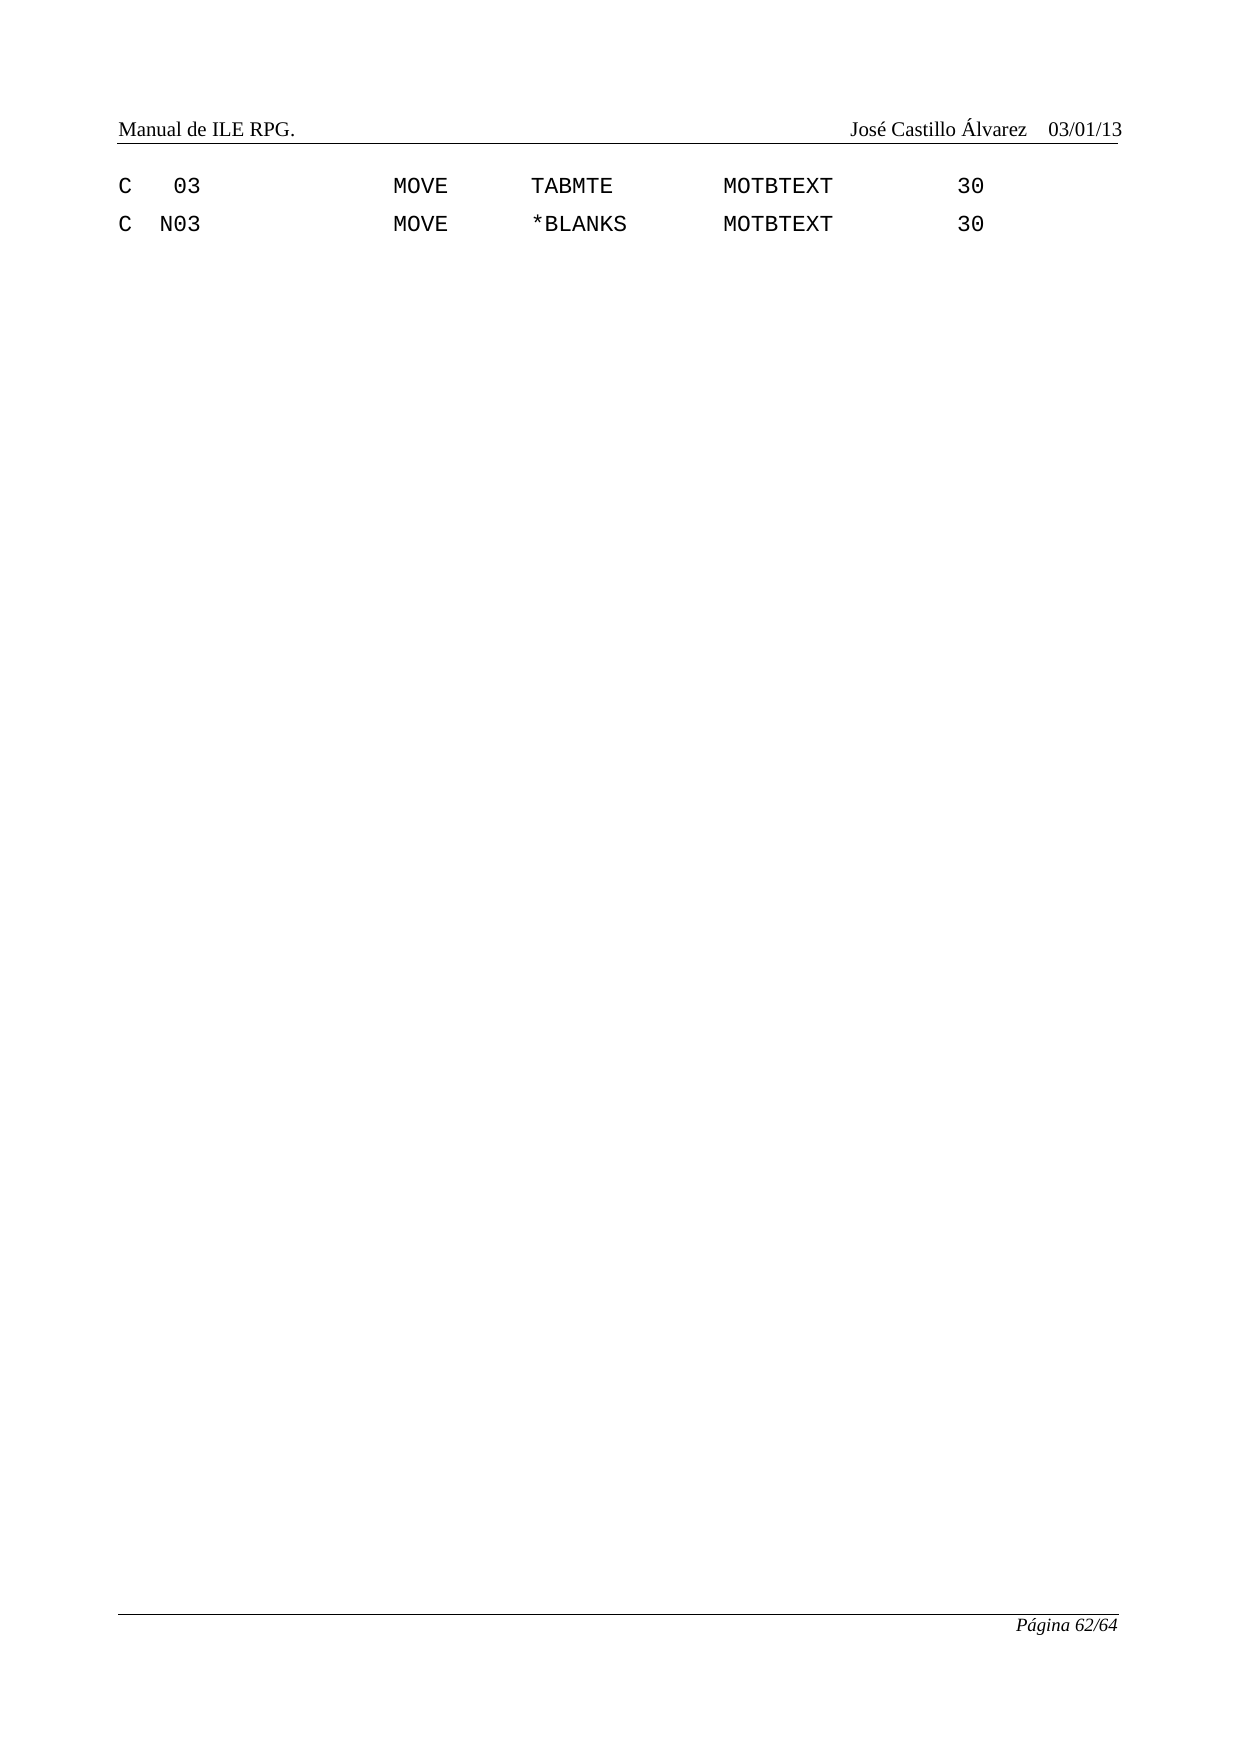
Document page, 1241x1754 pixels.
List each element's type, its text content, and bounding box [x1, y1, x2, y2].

text C 03 MOVE TABMTE MOTBTEXT 30 [118, 174, 1122, 200]
text C N03 MOVE *BLANKS MOTBTEXT 30 [118, 213, 1122, 239]
